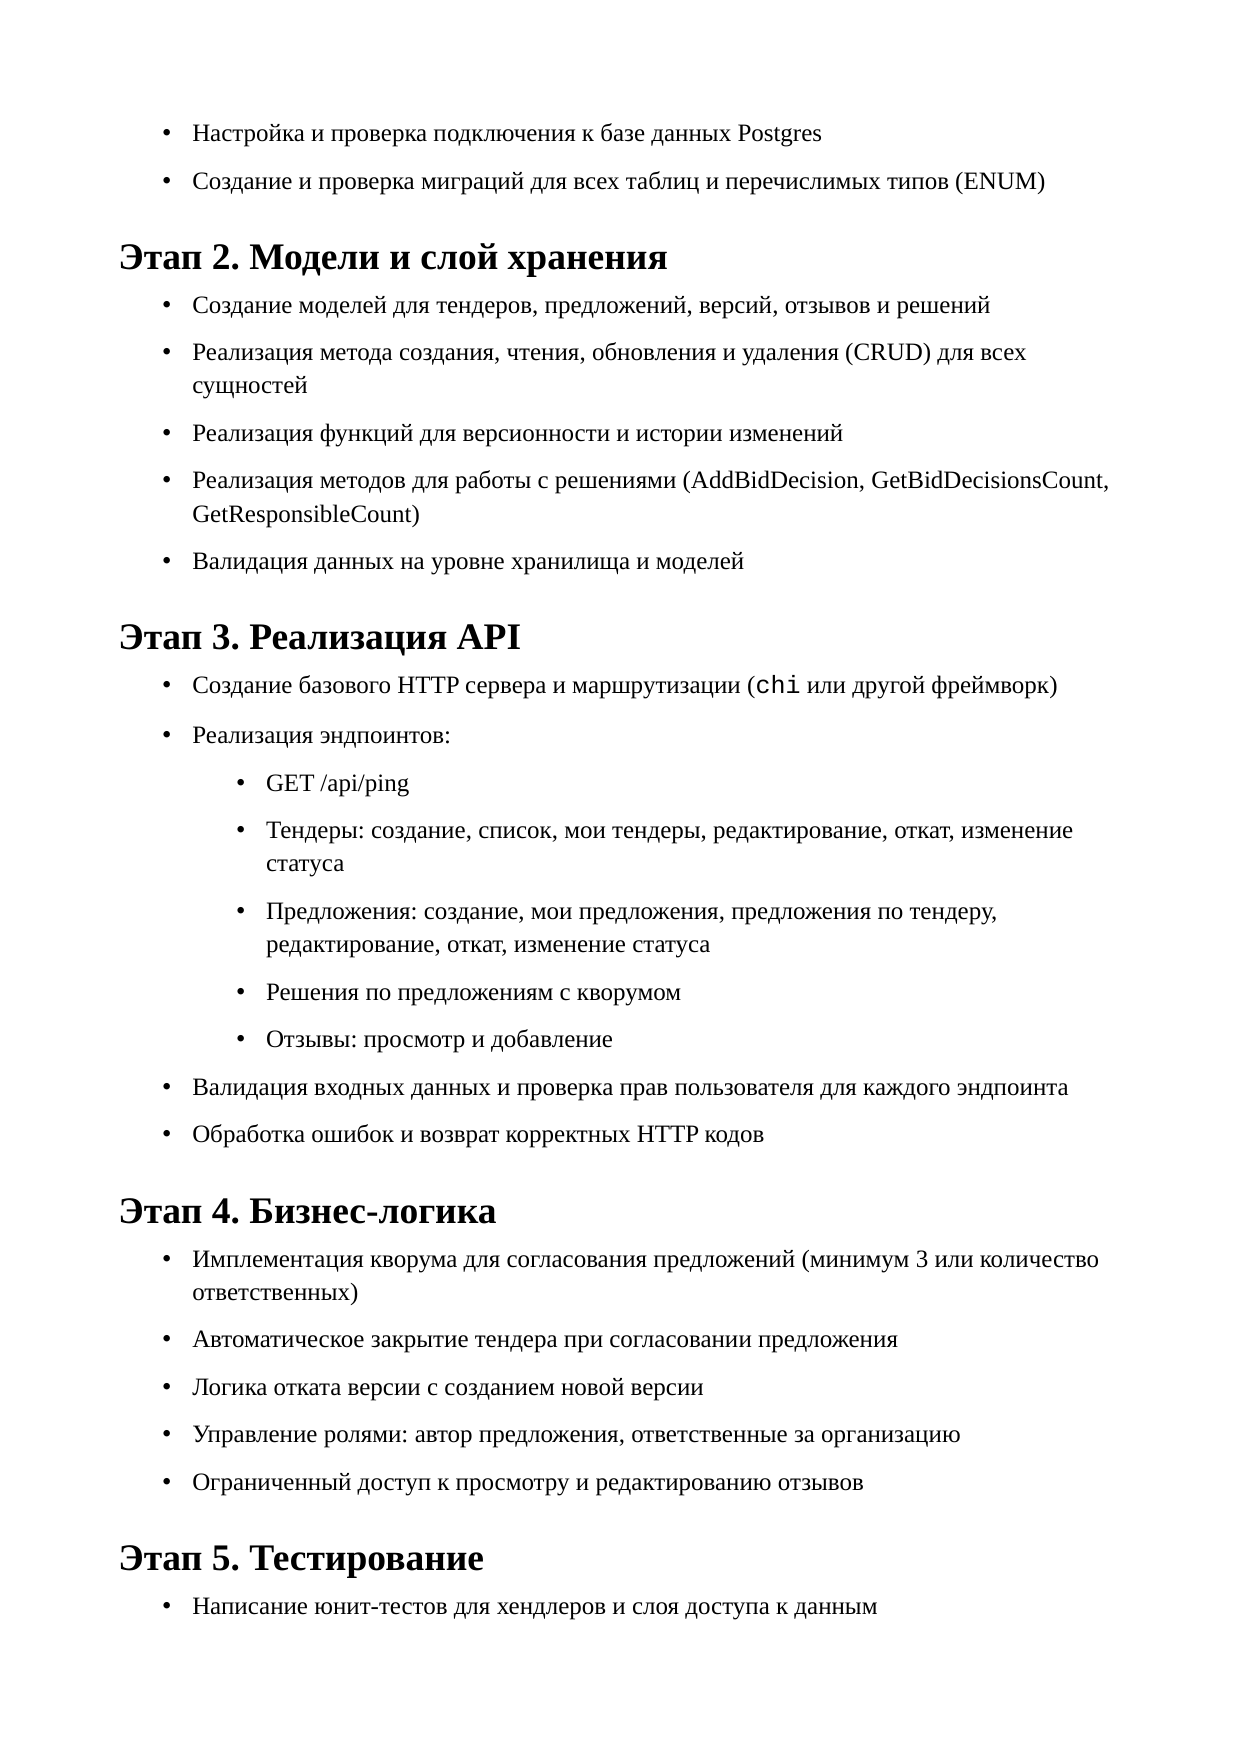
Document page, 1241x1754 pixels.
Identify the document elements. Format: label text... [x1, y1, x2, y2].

subtitle Этап 2. Модели и слой хранения [118, 234, 1122, 277]
list Автоматическое закрытие тендера при согласовании предложения [162, 1324, 1122, 1353]
list Управление ролями: автор предложения, ответственные за организацию [162, 1419, 1122, 1448]
list Реализация метода создания, чтения, обновления и удаления (CRUD) для всех сущностей [162, 337, 1122, 399]
list Написание юнит-тестов для хендлеров и слоя доступа к данным [162, 1591, 1122, 1620]
list Имплементация кворума для согласования предложений (минимум 3 или количество ответственных) [162, 1244, 1122, 1305]
list Отзывы: просмотр и добавление [236, 1024, 1122, 1053]
list Настройка и проверка подключения к базе данных Postgres [162, 118, 1122, 147]
subtitle Этап 5. Тестирование [118, 1536, 1122, 1579]
list Решения по предложениям с кворумом [236, 977, 1122, 1006]
list Создание и проверка миграций для всех таблиц и перечислимых типов (ENUM) [162, 166, 1122, 194]
list Обработка ошибок и возврат корректных HTTP кодов [162, 1119, 1122, 1148]
list Реализация эндпоинтов: [162, 720, 1122, 749]
list Реализация методов для работы с решениями (AddBidDecision, GetBidDecisionsCount, GetResponsibleCount) [162, 466, 1122, 527]
subtitle Этап 3. Реализация API [118, 615, 1122, 658]
list Предложения: создание, мои предложения, предложения по тендеру, редактирование, откат, изменение статуса [236, 896, 1122, 958]
list Валидация входных данных и проверка прав пользователя для каждого эндпоинта [162, 1072, 1122, 1101]
subtitle Этап 4. Бизнес-логика [118, 1188, 1122, 1231]
list Создание моделей для тендеров, предложений, версий, отзывов и решений [162, 290, 1122, 318]
list Тендеры: создание, список, мои тендеры, редактирование, откат, изменение статуса [236, 816, 1122, 877]
list Реализация функций для версионности и истории изменений [162, 418, 1122, 447]
list Валидация данных на уровне хранилища и моделей [162, 546, 1122, 575]
list GET /api/ping [236, 768, 1122, 797]
list Логика отката версии с созданием новой версии [162, 1372, 1122, 1401]
list Создание базового HTTP сервера и маршрутизации (chi или другой фреймворк) [162, 670, 1122, 701]
list Ограниченный доступ к просмотру и редактированию отзывов [162, 1467, 1122, 1496]
